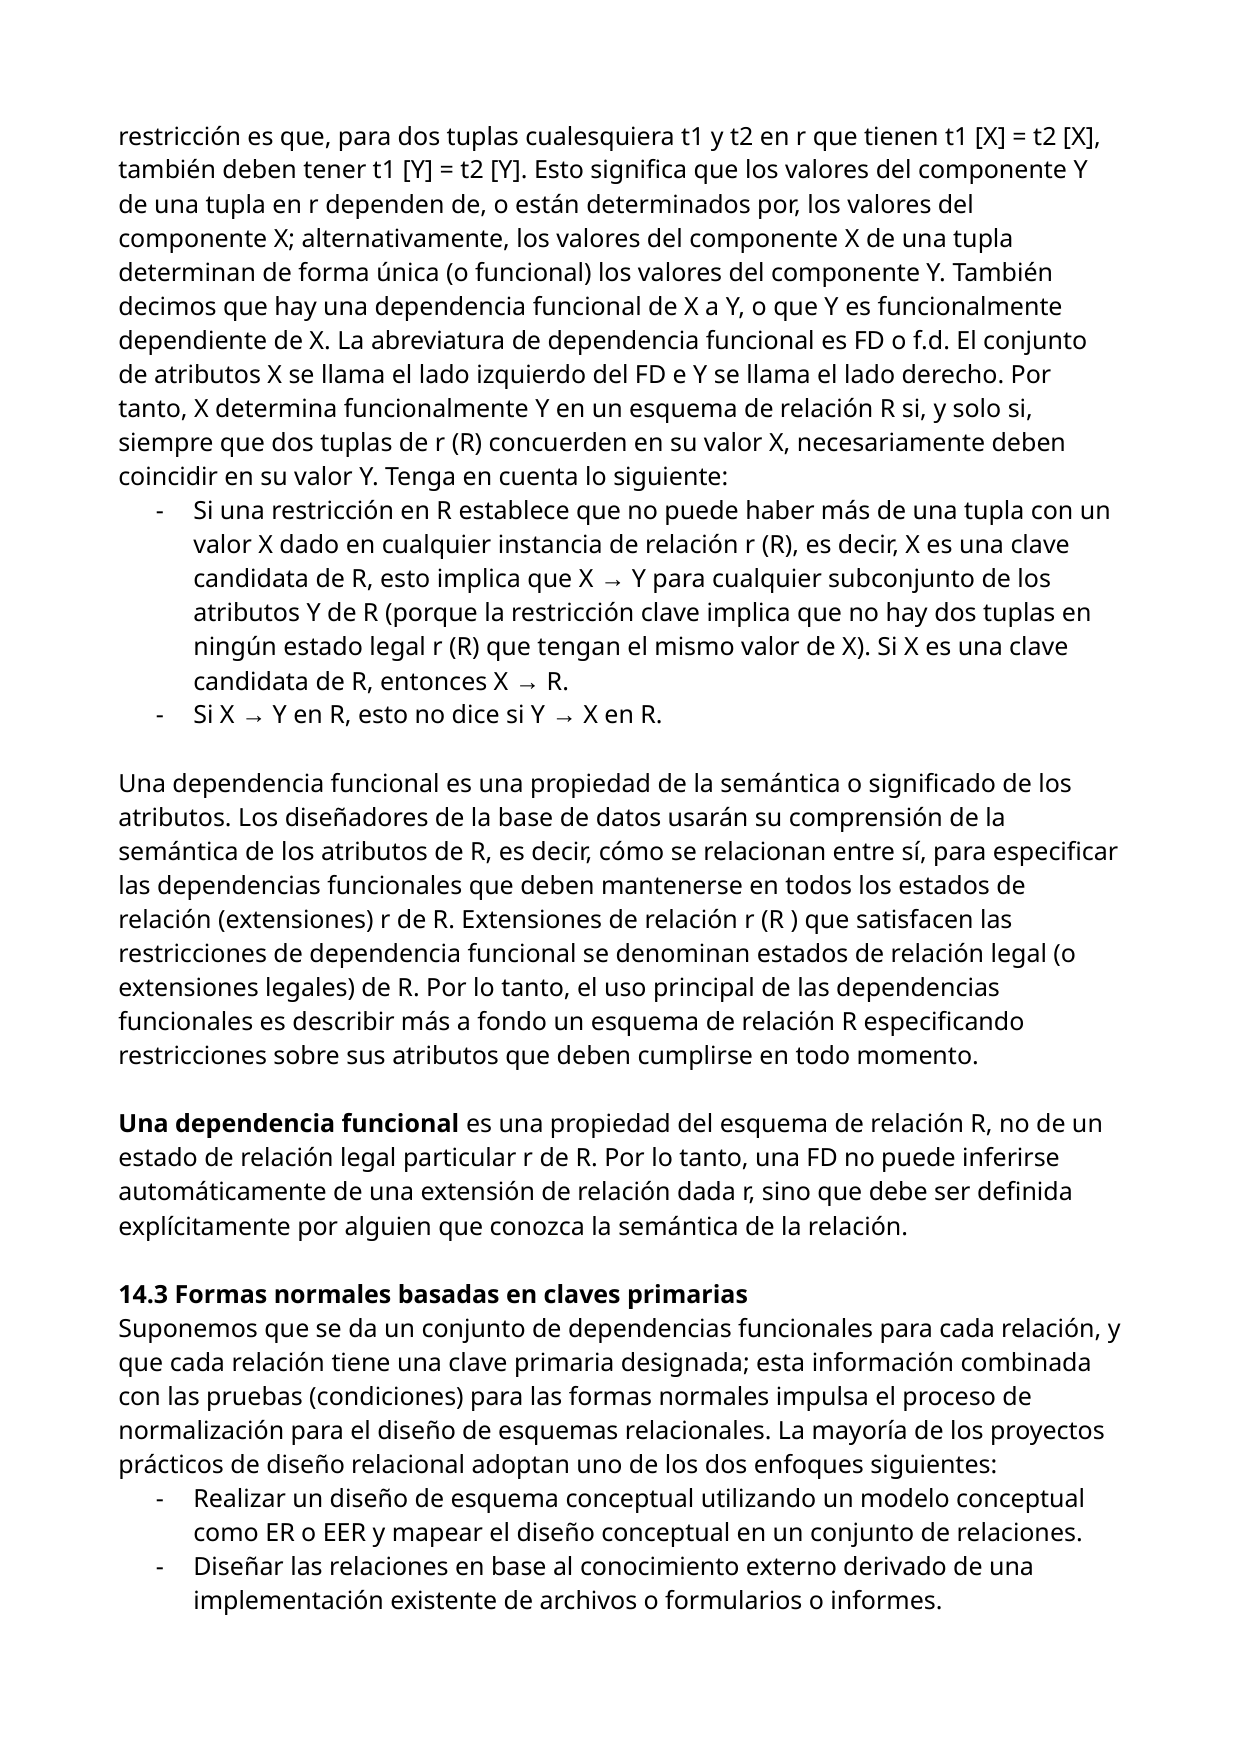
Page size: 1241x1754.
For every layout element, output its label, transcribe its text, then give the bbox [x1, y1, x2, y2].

list Si una restricción en R establece que no puede haber más de una tupla con un valor X dado en cualquier instancia de relación r (R), es decir, X es una clave candidata de R, esto implica que X → Y para cualquier subconjunto de los atributos Y de R (porque la restricción clave implica que no hay dos tuplas en ningún estado legal r (R) que tengan el mismo valor de X). Si X es una clave candidata de R, entonces X → R. [156, 493, 1122, 697]
text 14.3 Formas normales basadas en claves primarias [118, 1276, 1122, 1310]
text Una dependencia funcional es una propiedad del esquema de relación R, no de un estado de relación legal particular r de R. Por lo tanto, una FD no puede inferirse automáticamente de una extensión de relación dada r, sino que debe ser definida explícitamente por alguien que conozca la semántica de la relación. [118, 1106, 1122, 1242]
list Si X → Y en R, esto no dice si Y → X en R. [156, 697, 1122, 731]
list Diseñar las relaciones en base al conocimiento externo derivado de una implementación existente de archivos o formularios o informes. [156, 1549, 1122, 1617]
text Suponemos que se da un conjunto de dependencias funcionales para cada relación, y que cada relación tiene una clave primaria designada; esta información combinada con las pruebas (condiciones) para las formas normales impulsa el proceso de normalización para el diseño de esquemas relacionales. La mayoría de los proyectos prácticos de diseño relacional adoptan uno de los dos enfoques siguientes: [118, 1310, 1122, 1481]
text restricción es que, para dos tuplas cualesquiera t1 y t2 en r que tienen t1 [X] = t2 [X], también deben tener t1 [Y] = t2 [Y]. Esto significa que los valores del componente Y de una tupla en r dependen de, o están determinados por, los valores del componente X; alternativamente, los valores del componente X de una tupla determinan de forma única (o funcional) los valores del componente Y. También decimos que hay una dependencia funcional de X a Y, o que Y es funcionalmente dependiente de X. La abreviatura de dependencia funcional es FD o f.d. El conjunto de atributos X se llama el lado izquierdo del FD e Y se llama el lado derecho. Por tanto, X determina funcionalmente Y en un esquema de relación R si, y solo si, siempre que dos tuplas de r (R) concuerden en su valor X, necesariamente deben coincidir en su valor Y. Tenga en cuenta lo siguiente: [118, 118, 1122, 493]
text Una dependencia funcional es una propiedad de la semántica o significado de los atributos. Los diseñadores de la base de datos usarán su comprensión de la semántica de los atributos de R, es decir, cómo se relacionan entre sí, para especificar las dependencias funcionales que deben mantenerse en todos los estados de relación (extensiones) r de R. Extensiones de relación r (R ) que satisfacen las restricciones de dependencia funcional se denominan estados de relación legal (o extensiones legales) de R. Por lo tanto, el uso principal de las dependencias funcionales es describir más a fondo un esquema de relación R especificando restricciones sobre sus atributos que deben cumplirse en todo momento. [118, 765, 1122, 1072]
list Realizar un diseño de esquema conceptual utilizando un modelo conceptual como ER o EER y mapear el diseño conceptual en un conjunto de relaciones. [156, 1481, 1122, 1549]
